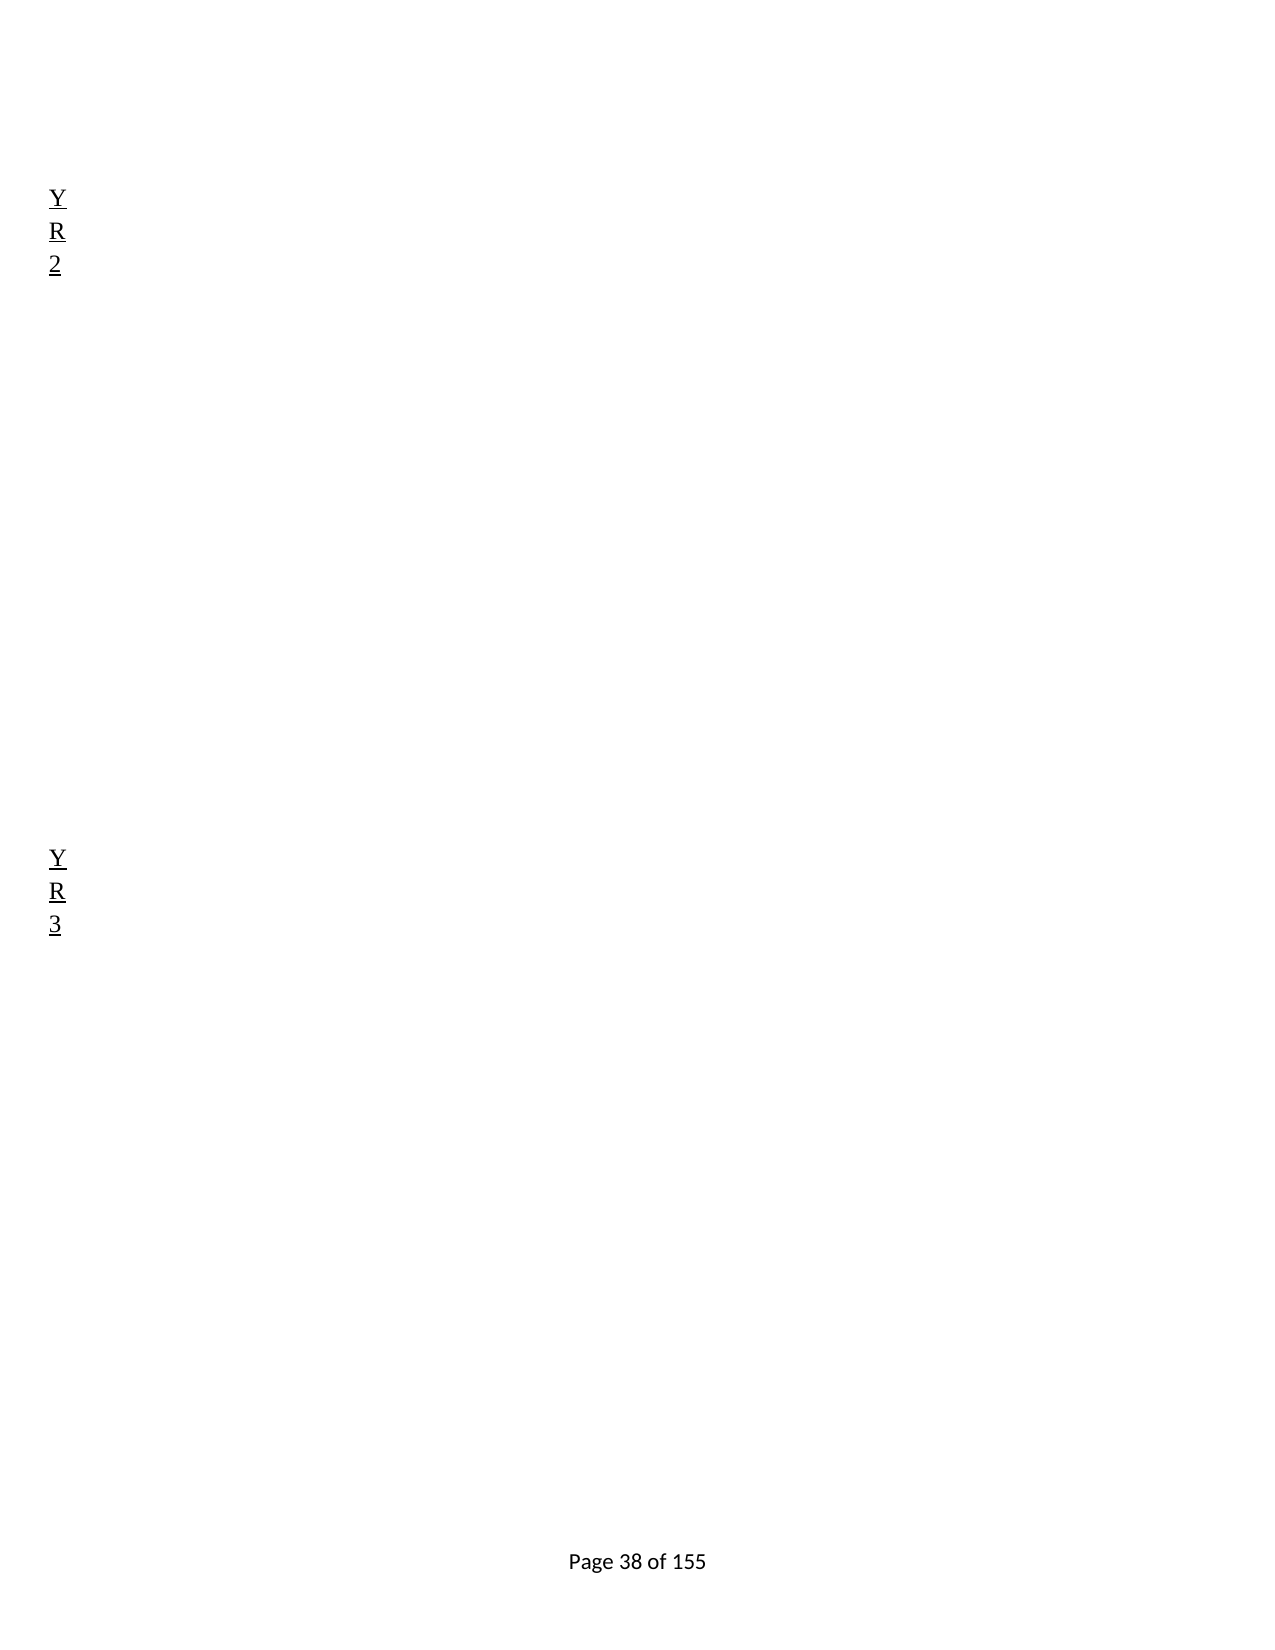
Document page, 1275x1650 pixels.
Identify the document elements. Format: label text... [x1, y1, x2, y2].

table_cell [809, 150, 1066, 1499]
table_cell [295, 150, 551, 1499]
table_cell [551, 150, 808, 1499]
table_cell [1066, 150, 1275, 1499]
table_cell YR2 YR3 [38, 150, 294, 1499]
